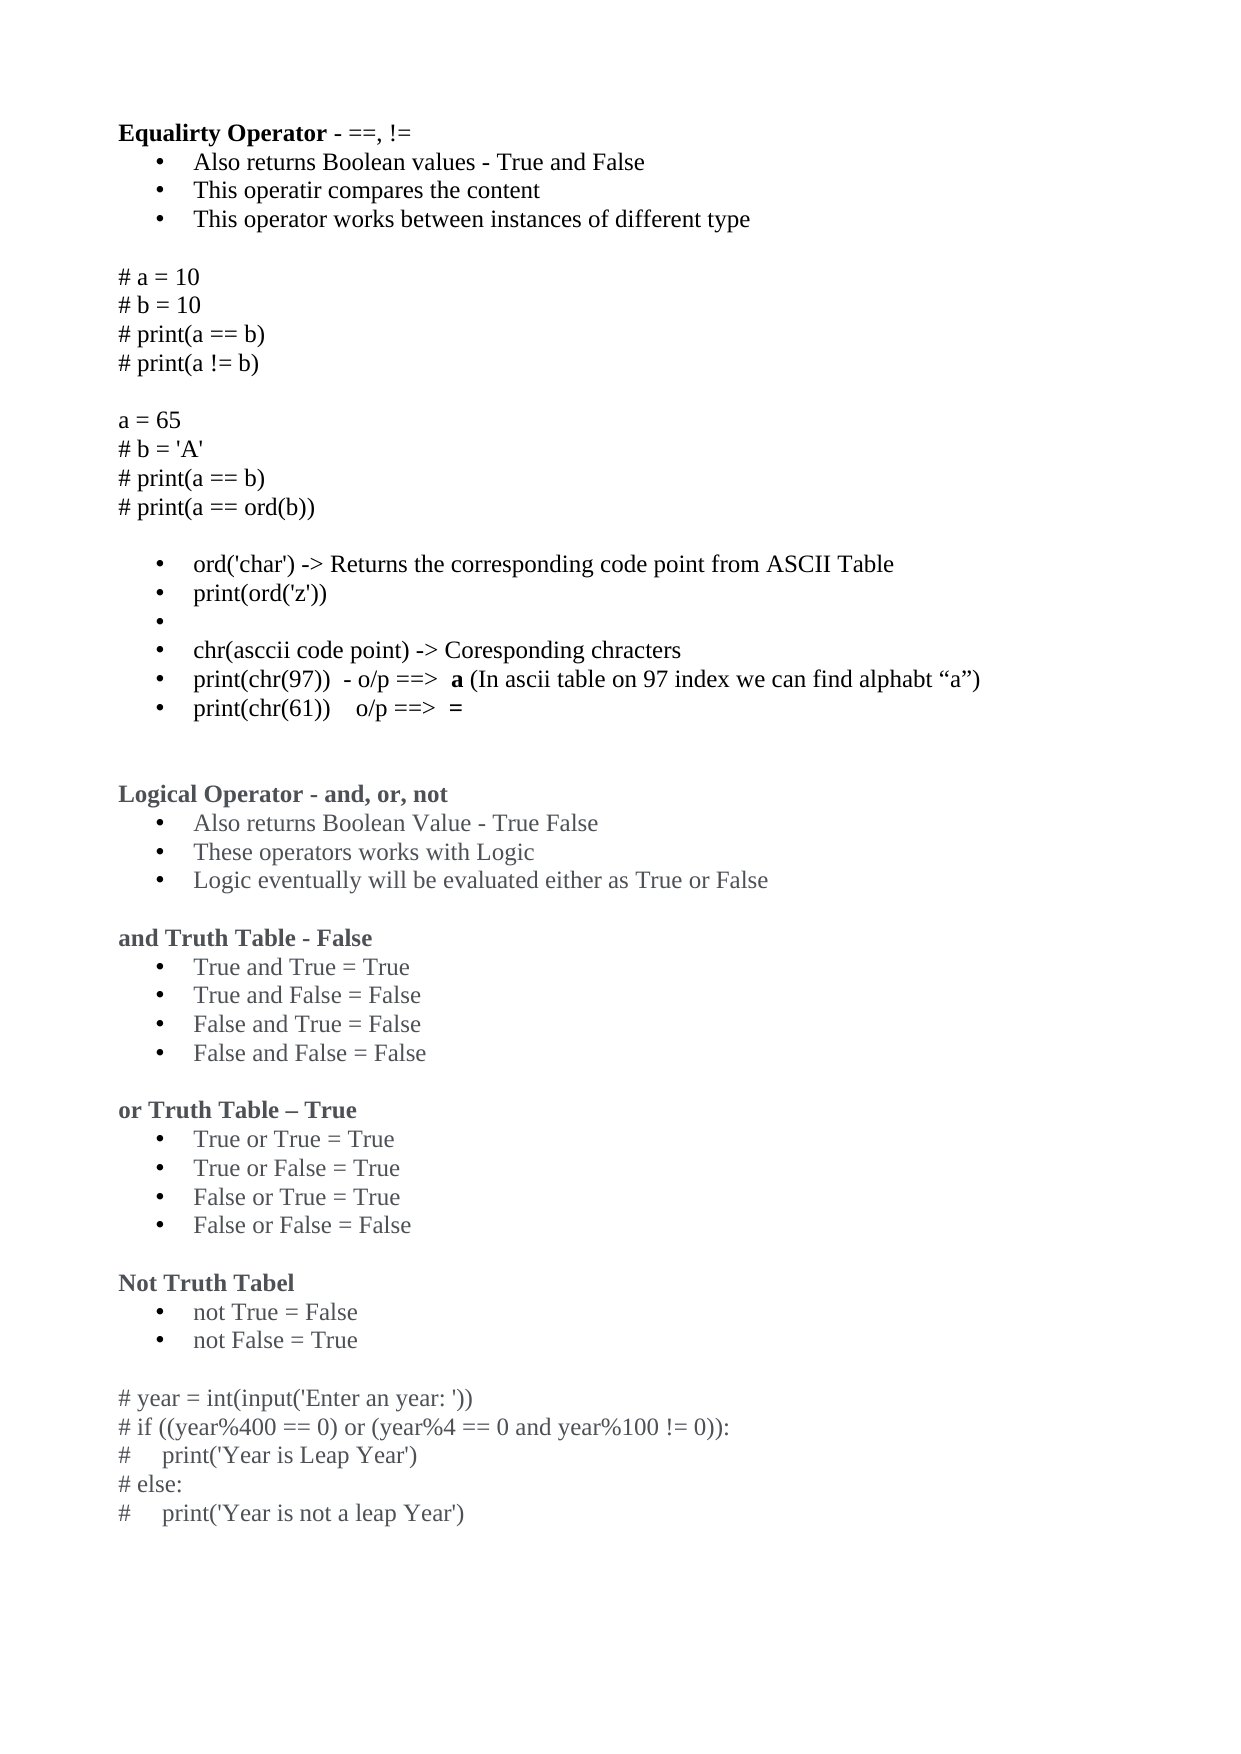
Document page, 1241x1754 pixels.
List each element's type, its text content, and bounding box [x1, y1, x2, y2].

text # print(a == b) [118, 319, 1122, 348]
list Logic eventually will be evaluated either as True or False [156, 866, 1122, 894]
list True and True = True [156, 952, 1122, 981]
list Also returns Boolean Value - True False [156, 808, 1122, 837]
text Logical Operator - and, or, not [118, 779, 1122, 808]
text # b = 'A' [118, 434, 1122, 463]
list not True = False [156, 1297, 1122, 1326]
text Equalirty Operator - ==, != [118, 118, 1122, 147]
list This operator works between instances of different type [156, 204, 1122, 233]
list ord('char') -> Returns the corresponding code point from ASCII Table [156, 549, 1122, 578]
list print(chr(97)) - o/p ==> a (In ascii table on 97 index we can find alphabt “a”) [156, 664, 1122, 693]
text or Truth Table – True [118, 1096, 1122, 1124]
list chr(asccii code point) -> Coresponding chracters [156, 636, 1122, 664]
list Also returns Boolean values - True and False [156, 147, 1122, 176]
list print(ord('z')) [156, 578, 1122, 607]
text # year = int(input('Enter an year: ')) [118, 1383, 1122, 1412]
text # a = 10 [118, 262, 1122, 291]
text a = 65 [118, 406, 1122, 434]
text and Truth Table - False [118, 923, 1122, 952]
text # if ((year%400 == 0) or (year%4 == 0 and year%100 != 0)): [118, 1412, 1122, 1441]
list False or False = False [156, 1211, 1122, 1239]
text # print(a == b) [118, 463, 1122, 492]
list These operators works with Logic [156, 837, 1122, 866]
list False and False = False [156, 1038, 1122, 1067]
list True and False = False [156, 981, 1122, 1009]
list True or True = True [156, 1124, 1122, 1153]
text # b = 10 [118, 291, 1122, 319]
list False and True = False [156, 1009, 1122, 1038]
text # print('Year is not a leap Year') [118, 1498, 1122, 1527]
list not False = True [156, 1326, 1122, 1354]
list print(chr(61)) o/p ==> = [156, 693, 1122, 722]
list This operatir compares the content [156, 176, 1122, 204]
list True or False = True [156, 1153, 1122, 1182]
text # else: [118, 1469, 1122, 1498]
text Not Truth Tabel [118, 1268, 1122, 1297]
text # print(a != b) [118, 348, 1122, 377]
list False or True = True [156, 1182, 1122, 1211]
text # print('Year is Leap Year') [118, 1441, 1122, 1469]
text # print(a == ord(b)) [118, 492, 1122, 521]
